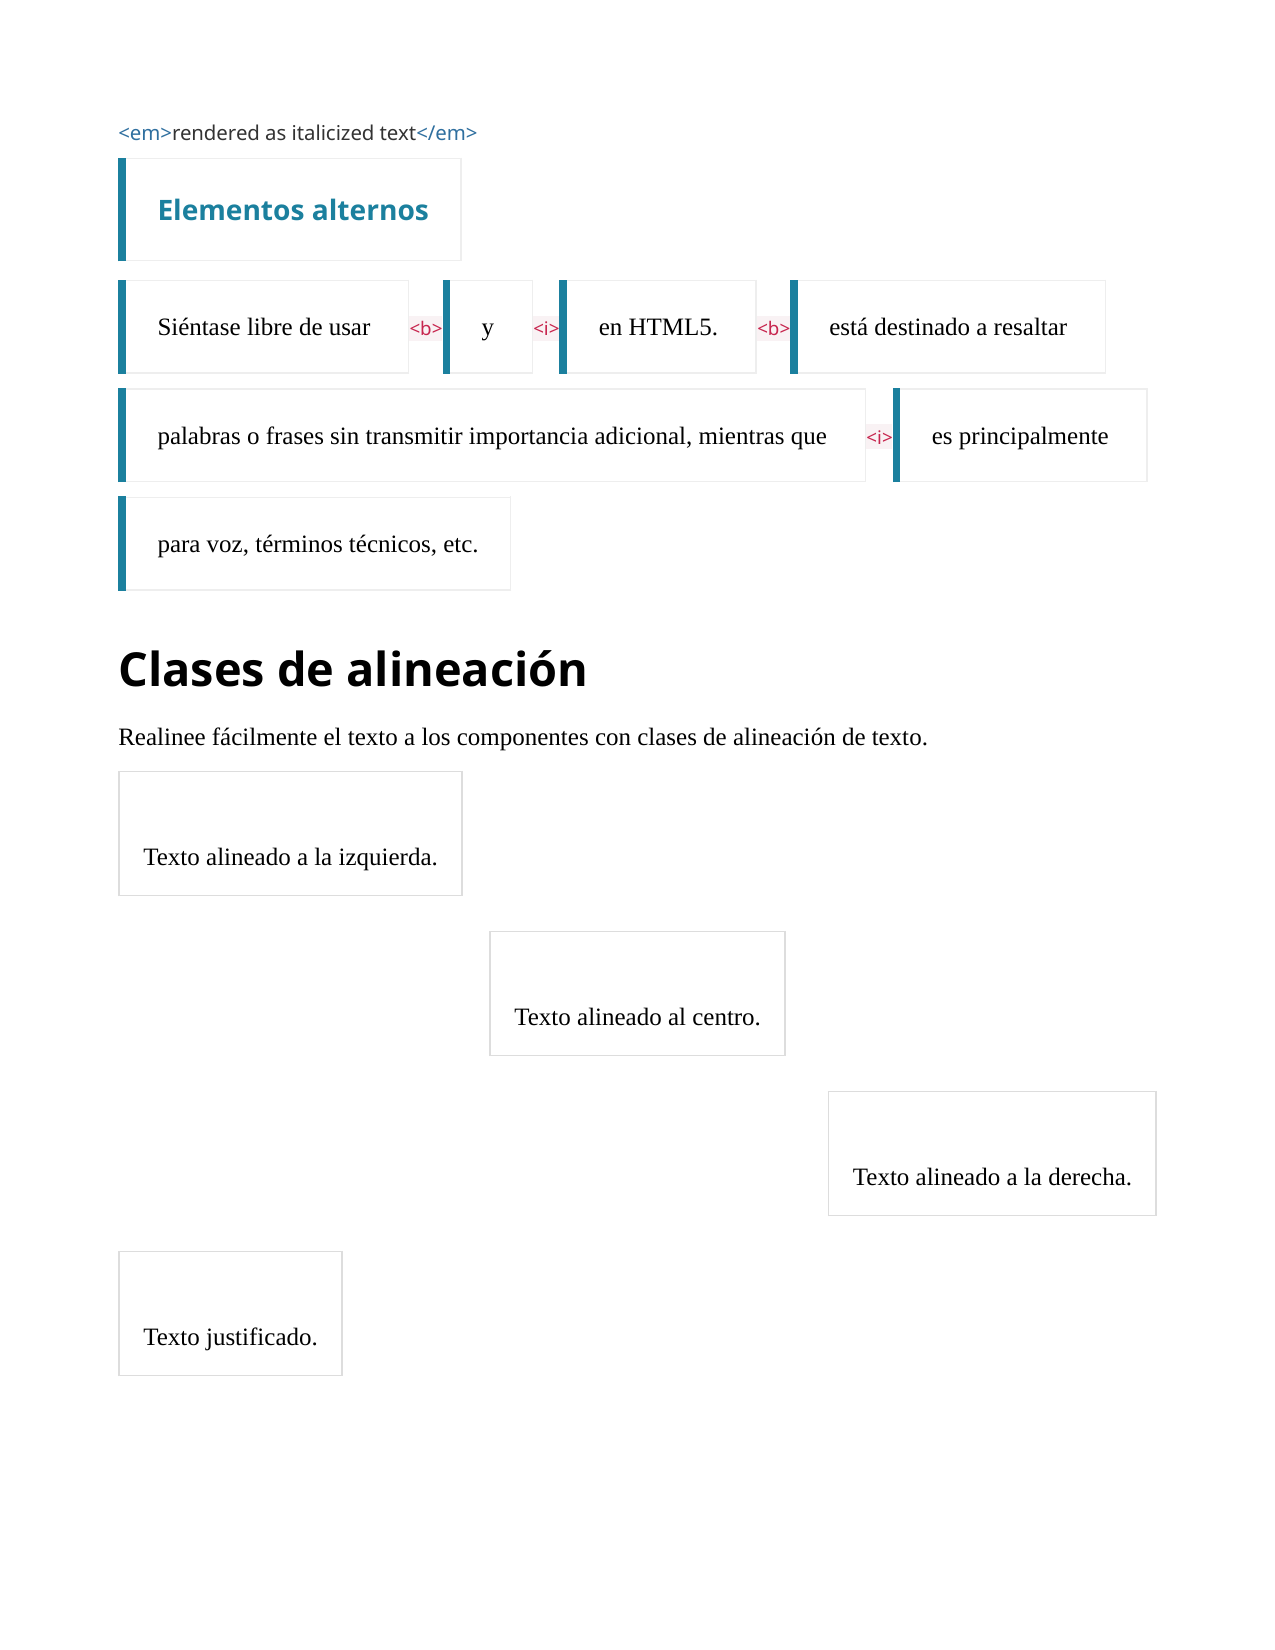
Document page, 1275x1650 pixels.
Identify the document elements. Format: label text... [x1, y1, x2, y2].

text <em>rendered as italicized text</em> [118, 118, 1157, 146]
text Texto justificado. [120, 1252, 341, 1375]
text [343, 1251, 1157, 1376]
text [118, 1091, 828, 1216]
text Texto alineado a la izquierda. [120, 772, 461, 895]
text [463, 771, 1157, 896]
text Texto alineado al centro. [491, 932, 784, 1055]
text Siéntase libre de usar <b>y <i>en HTML5. <b>está destinado a resaltar palabras o frases sin transmitir importancia adicional, mientras que <i>es principalmente para voz, términos técnicos, etc. [118, 279, 1157, 591]
text [786, 931, 1157, 1056]
text Texto alineado a la derecha. [829, 1092, 1155, 1215]
subtitle [462, 157, 1157, 261]
subtitle Elementos alternos [126, 159, 460, 260]
text Realinee fácilmente el texto a los componentes con clases de alineación de texto. [118, 722, 1157, 751]
text [118, 931, 489, 1056]
subtitle Clases de alineación [118, 636, 1157, 700]
